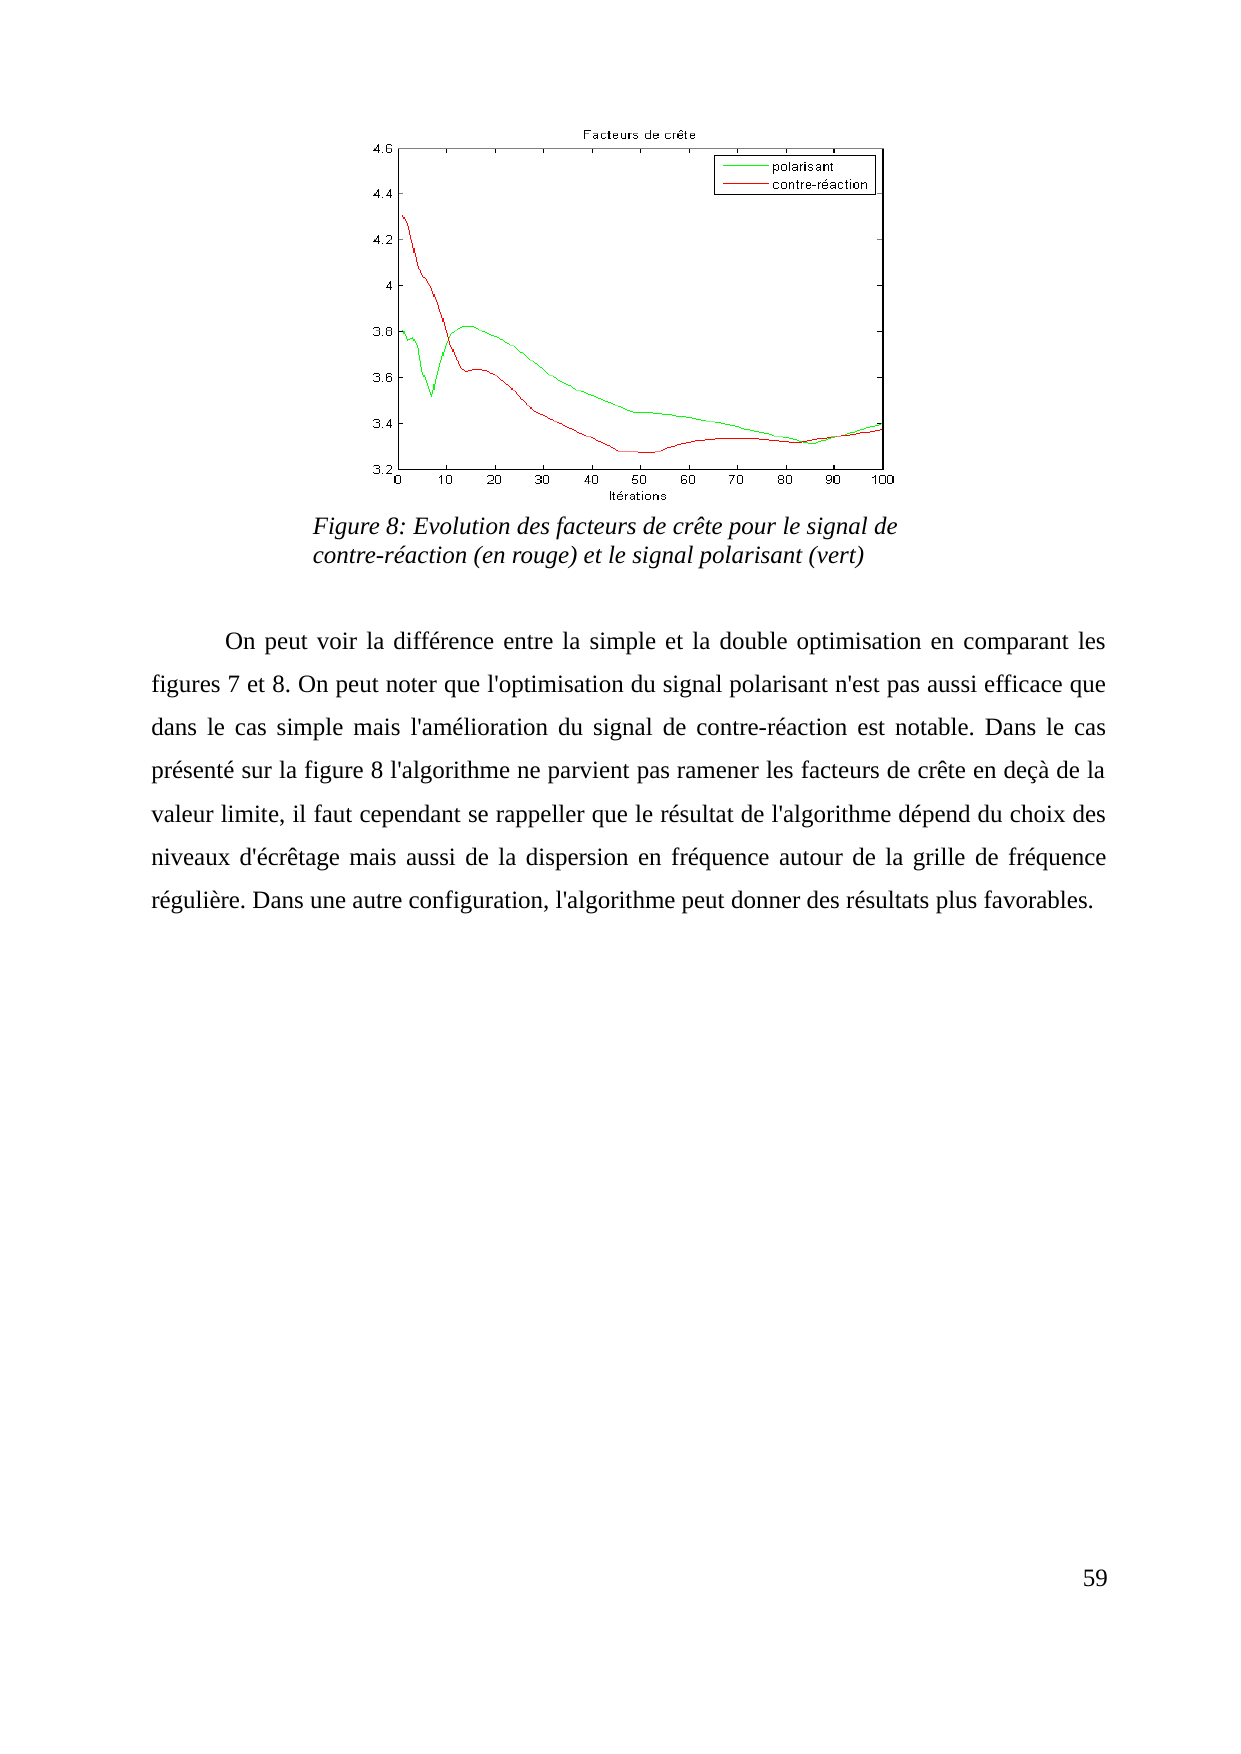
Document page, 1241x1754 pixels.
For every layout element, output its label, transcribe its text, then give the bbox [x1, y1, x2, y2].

picture [317, 118, 942, 512]
text On peut voir la différence entre la simple et la double optimisation en comparant les figures 7 et 8. On peut noter que l'optimisation du signal polarisant n'est pas aussi efficace que dans le cas simple mais l'amélioration du signal de contre-réaction est notable. Dans le cas présenté sur la figure 8 l'algorithme ne parvient pas ramener les facteurs de crête en deçà de la valeur limite, il faut cependant se rappeller que le résultat de l'algorithme dépend du choix des niveaux d'écrêtage mais aussi de la dispersion en fréquence autour de la grille de fréquence régulière. Dans une autre configuration, l'algorithme peut donner des résultats plus favorables. [151, 626, 1108, 914]
text Figure 8: Evolution des facteurs de crête pour le signal de contre-réaction (en rouge) et le signal polarisant (vert) [313, 131, 946, 569]
